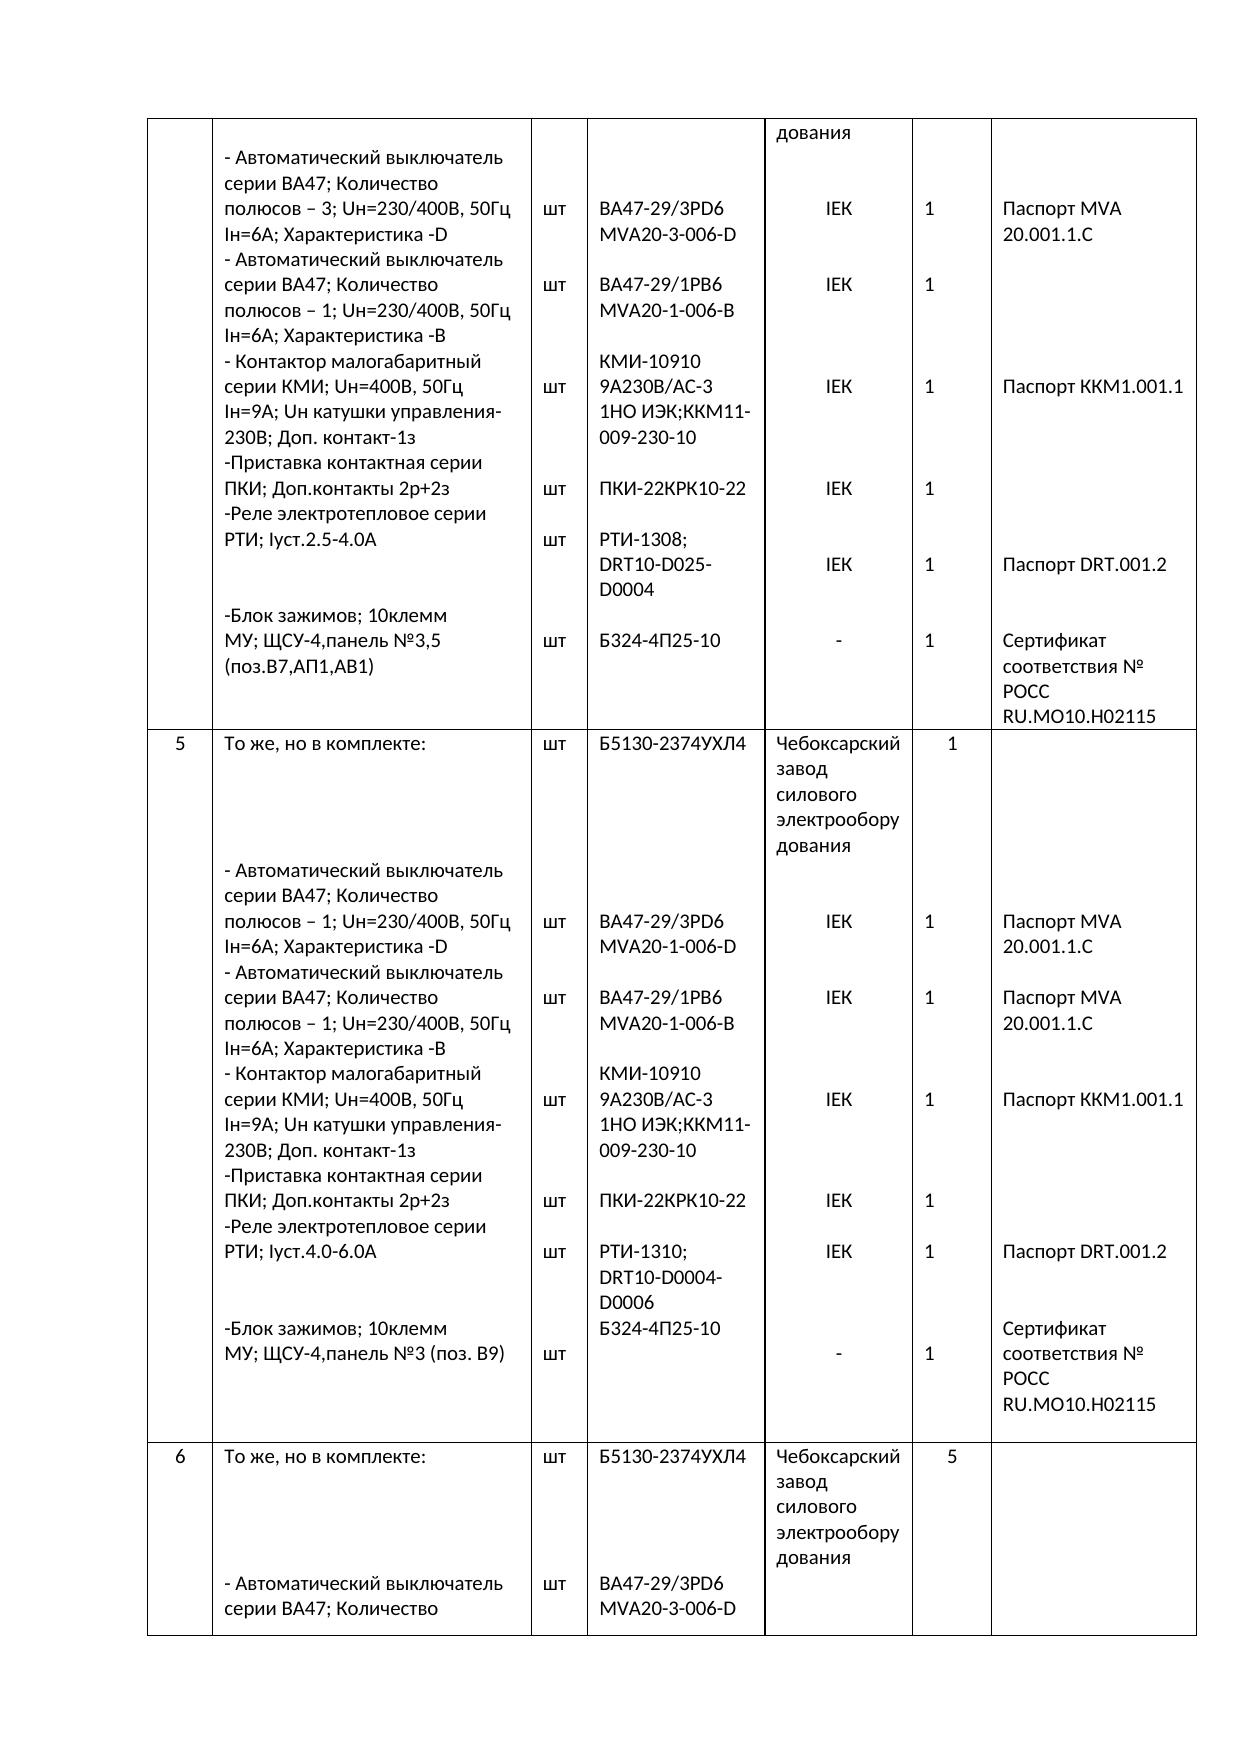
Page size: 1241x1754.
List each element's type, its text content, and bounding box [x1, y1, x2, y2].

table_cell Паспорт МVA 20.001.1.С Паспорт ККМ1.001.1 Паспорт DRT.001.2 Сертификат соответствия № РОСС RU.MO10.H02115 [992, 119, 1196, 729]
table_cell - Автоматический выключатель серии ВА47; Количество полюсов – 3; Uн=230/400В, 50Гц Iн=6А; Характеристика -D - Автоматический выключатель серии ВА47; Количество полюсов – 1; Uн=230/400В, 50Гц Iн=6А; Характеристика -В - Контактор малогабаритный серии КМИ; Uн=400В, 50Гц Iн=9А; Uн катушки управления-230В; Доп. контакт-1з -Приставка контактная серии ПКИ; Доп.контакты 2р+2з -Реле электротепловое серии РТИ; Iуст.2.5-4.0А -Блок зажимов; 10клемм МУ; ЩСУ-4,панель №3,5 (поз.В7,АП1,АВ1) [213, 119, 531, 729]
table_cell 6 [148, 1443, 212, 1635]
table_cell шт шт шт шт шт шт шт [532, 730, 587, 1442]
table_cell [992, 1443, 1196, 1635]
table_cell ВА47-29/3РD6 MVA20-3-006-D ВА47-29/1РВ6 MVA20-1-006-В КМИ-10910 9А230В/АС-3 1НО ИЭК;ККМ11-009-230-10 ПКИ-22КРК10-22 РТИ-1308; DRT10-D025-D0004 Б324-4П25-10 [588, 119, 764, 729]
table_cell Чебоксарский завод силового электрооборудования [766, 1443, 912, 1635]
table_cell 1 1 1 1 1 1 1 [913, 730, 991, 1442]
table_cell 1 1 1 1 1 1 [913, 119, 991, 729]
table_cell Б5130-2374УХЛ4 ВА47-29/3РD6 MVA20-1-006-D ВА47-29/1РВ6 MVA20-1-006-В КМИ-10910 9А230В/АС-3 1НО ИЭК;ККМ11-009-230-10 ПКИ-22КРК10-22 РТИ-1310; DRT10-D0004-D0006 Б324-4П25-10 [588, 730, 764, 1442]
table_cell шт шт [532, 1443, 587, 1635]
table_cell 5 [148, 730, 212, 1442]
table_cell То же, но в комплекте: - Автоматический выключатель серии ВА47; Количество полюсов – 1; Uн=230/400В, 50Гц Iн=6А; Характеристика -D - Автоматический выключатель серии ВА47; Количество полюсов – 1; Uн=230/400В, 50Гц Iн=6А; Характеристика -В - Контактор малогабаритный серии КМИ; Uн=400В, 50Гц Iн=9А; Uн катушки управления-230В; Доп. контакт-1з -Приставка контактная серии ПКИ; Доп.контакты 2р+2з -Реле электротепловое серии РТИ; Iуст.4.0-6.0А -Блок зажимов; 10клемм МУ; ЩСУ-4,панель №3 (поз. В9) [213, 730, 531, 1442]
table_cell Б5130-2374УХЛ4 ВА47-29/3РD6 MVA20-3-006-D [588, 1443, 764, 1635]
table_cell 5 [913, 1443, 991, 1635]
table_cell То же, но в комплекте: - Автоматический выключатель серии ВА47; Количество [213, 1443, 531, 1635]
table_cell дования IЕК IЕК IЕК IЕК IЕК - [766, 119, 912, 729]
table_cell шт шт шт шт шт шт [532, 119, 587, 729]
table_cell Чебоксарский завод силового электрооборудования IЕК IЕК IЕК IЕК IЕК - [766, 730, 912, 1442]
table_cell [148, 119, 212, 729]
table_cell Паспорт МVA 20.001.1.С Паспорт МVA 20.001.1.С Паспорт ККМ1.001.1 Паспорт DRT.001.2 Сертификат соответствия № РОСС RU.MO10.H02115 [992, 730, 1196, 1442]
